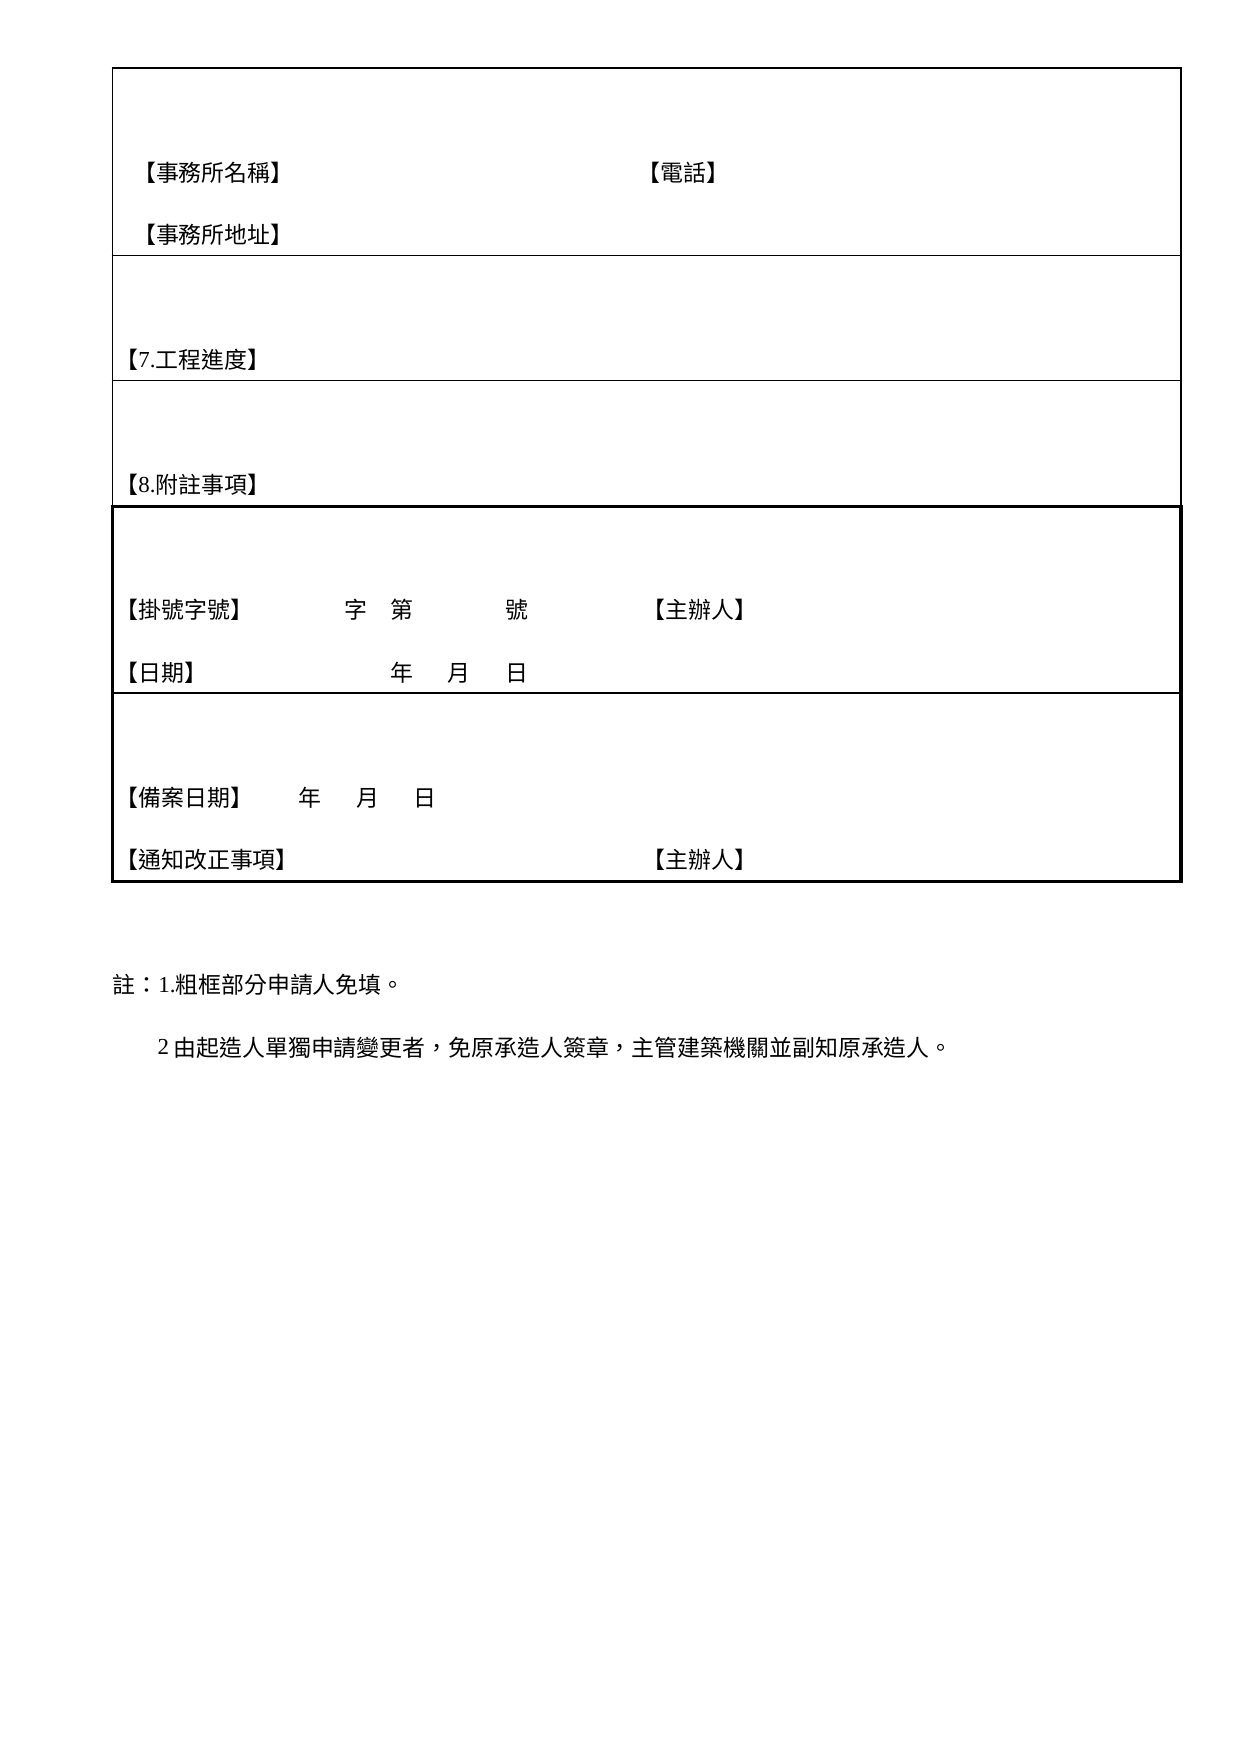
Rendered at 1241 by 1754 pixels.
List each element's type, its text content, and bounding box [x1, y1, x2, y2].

text 註：1.粗框部分申請人免填。 [112, 942, 1128, 1005]
text 2由起造人單獨申請變更者，免原承造人簽章，主管建築機關並副知原承造人。 [112, 1005, 1128, 1067]
table_cell 【7.工程進度】 [113, 256, 1180, 380]
table_cell 【備案日期】 年 月 日 【通知改正事項】 【主辦人】 [114, 694, 1179, 880]
table_cell 【8.附註事項】 [113, 381, 1180, 505]
table_cell 【事務所名稱】 【電話】 【事務所地址】 [113, 69, 1180, 255]
table_cell 【掛號字號】 字 第 號 【主辦人】 【日期】 年 月 日 [114, 508, 1179, 692]
